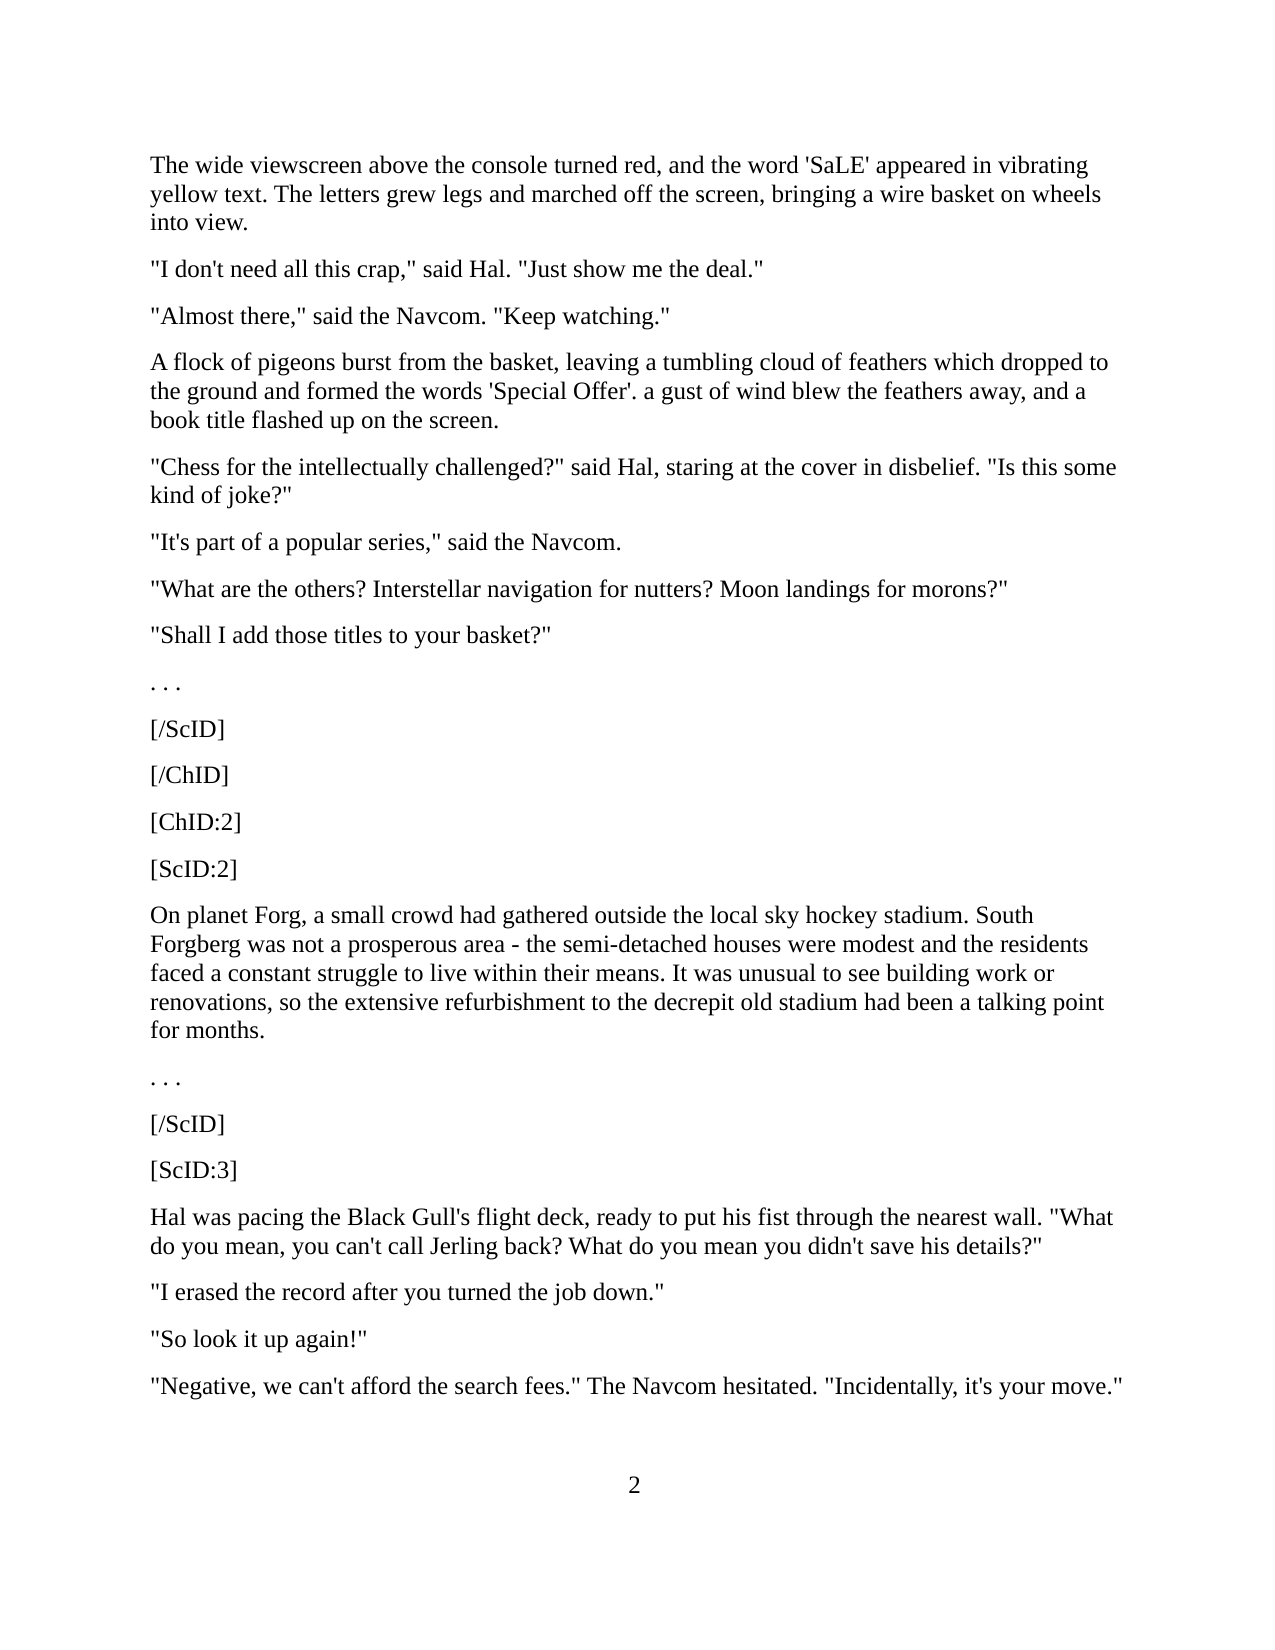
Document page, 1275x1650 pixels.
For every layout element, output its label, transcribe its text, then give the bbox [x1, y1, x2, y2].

text On planet Forg, a small crowd had gathered outside the local sky hockey stadium. South Forgberg was not a prosperous area - the semi-detached houses were modest and the residents faced a constant struggle to live within their means. It was unusual to see building work or renovations, so the extensive refurbishment to the decrepit old stadium had been a talking point for months. [150, 900, 1125, 1044]
text "I erased the record after you turned the job down." [150, 1277, 1125, 1306]
text [ScID:3] [150, 1155, 1125, 1184]
text [/ScID] [150, 1109, 1125, 1137]
text [ChID:2] [150, 807, 1125, 836]
text "It's part of a popular series," said the Navcom. [150, 527, 1125, 556]
text "What are the others? Interstellar navigation for nutters? Moon landings for morons?" [150, 574, 1125, 602]
text Hal was pacing the Black Gull's flight deck, ready to put his fist through the nearest wall. "What do you mean, you can't call Jerling back? What do you mean you didn't save his details?" [150, 1202, 1125, 1259]
text "Negative, we can't afford the search fees." The Navcom hesitated. "Incidentally, it's your move." [150, 1371, 1125, 1399]
text [/ScID] [150, 714, 1125, 742]
text . . . [150, 1062, 1125, 1091]
text The wide viewscreen above the console turned red, and the word 'SaLE' appeared in vibrating yellow text. The letters grew legs and marched off the screen, bringing a wire basket on wheels into view. [150, 150, 1125, 236]
text "I don't need all this crap," said Hal. "Just show me the deal." [150, 254, 1125, 283]
text [/ChID] [150, 760, 1125, 789]
text "So look it up again!" [150, 1324, 1125, 1353]
text "Shall I add those titles to your basket?" [150, 620, 1125, 649]
text . . . [150, 667, 1125, 696]
text "Almost there," said the Navcom. "Keep watching." [150, 301, 1125, 329]
text [ScID:2] [150, 854, 1125, 882]
text "Chess for the intellectually challenged?" said Hal, staring at the cover in disbelief. "Is this some kind of joke?" [150, 452, 1125, 509]
text A flock of pigeons burst from the basket, leaving a tumbling cloud of feathers which dropped to the ground and formed the words 'Special Offer'. a gust of wind blew the feathers away, and a book title flashed up on the screen. [150, 347, 1125, 434]
